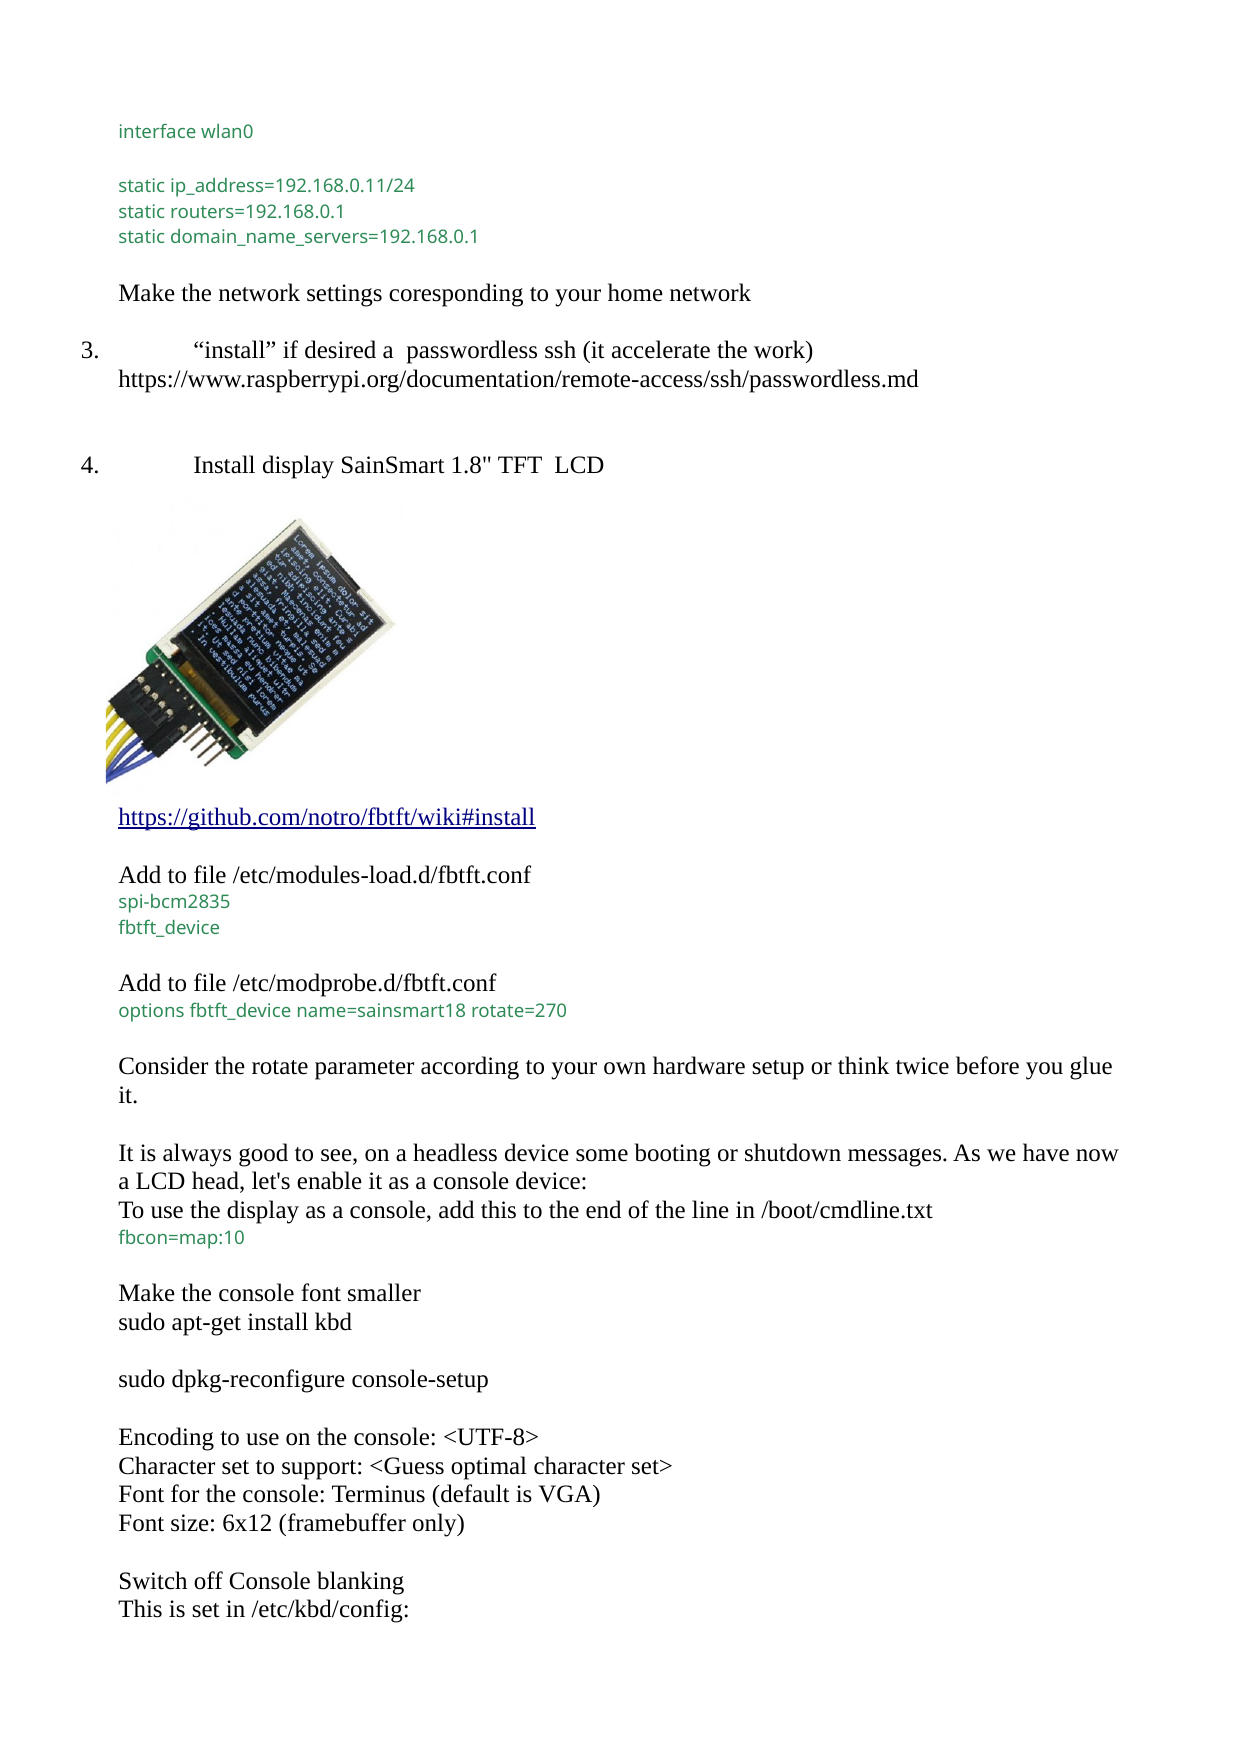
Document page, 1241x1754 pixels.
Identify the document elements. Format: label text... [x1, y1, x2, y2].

text fbcon=map:10 [118, 1224, 1122, 1249]
text Character set to support: <Guess optimal character set> [118, 1451, 1122, 1479]
text Add to file /etc/modprobe.d/fbtft.conf [118, 968, 1122, 997]
text Make the console font smaller [118, 1278, 1122, 1307]
list “install” if desired a passwordless ssh (it accelerate the work) [81, 335, 1122, 364]
text Font size: 6x12 (framebuffer only) [118, 1508, 1122, 1537]
picture [105, 497, 405, 797]
text Consider the rotate parameter according to your own hardware setup or think twice before you glue it. [118, 1051, 1122, 1109]
text https://www.raspberrypi.org/documentation/remote-access/ssh/passwordless.md [118, 364, 1122, 393]
text Encoding to use on the console: <UTF-8> [118, 1422, 1122, 1451]
text It is always good to see, on a headless device some booting or shutdown messages. As we have now a LCD head, let's enable it as a console device: [118, 1138, 1122, 1195]
text interface wlan0 static ip_address=192.168.0.11/24 static routers=192.168.0.1 static domain_name_servers=192.168.0.1 [118, 118, 1122, 249]
text fbtft_device [118, 914, 1122, 940]
text spi-bcm2835 [118, 889, 1122, 914]
text Add to file /etc/modules-load.d/fbtft.conf [118, 860, 1122, 889]
list Install display SainSmart 1.8" TFT LCD [81, 450, 1122, 479]
text Switch off Console blanking [118, 1566, 1122, 1594]
text To use the display as a console, add this to the end of the line in /boot/cmdline.txt [118, 1195, 1122, 1224]
text https://github.com/notro/fbtft/wiki#install [118, 802, 1122, 831]
text sudo dpkg-reconfigure console-setup [118, 1364, 1122, 1393]
text This is set in /etc/kbd/config: [118, 1594, 1122, 1623]
text Font for the console: Terminus (default is VGA) [118, 1479, 1122, 1508]
text options fbtft_device name=sainsmart18 rotate=270 [118, 997, 1122, 1023]
text sudo apt-get install kbd [118, 1307, 1122, 1336]
text Make the network settings coresponding to your home network [118, 278, 1122, 306]
